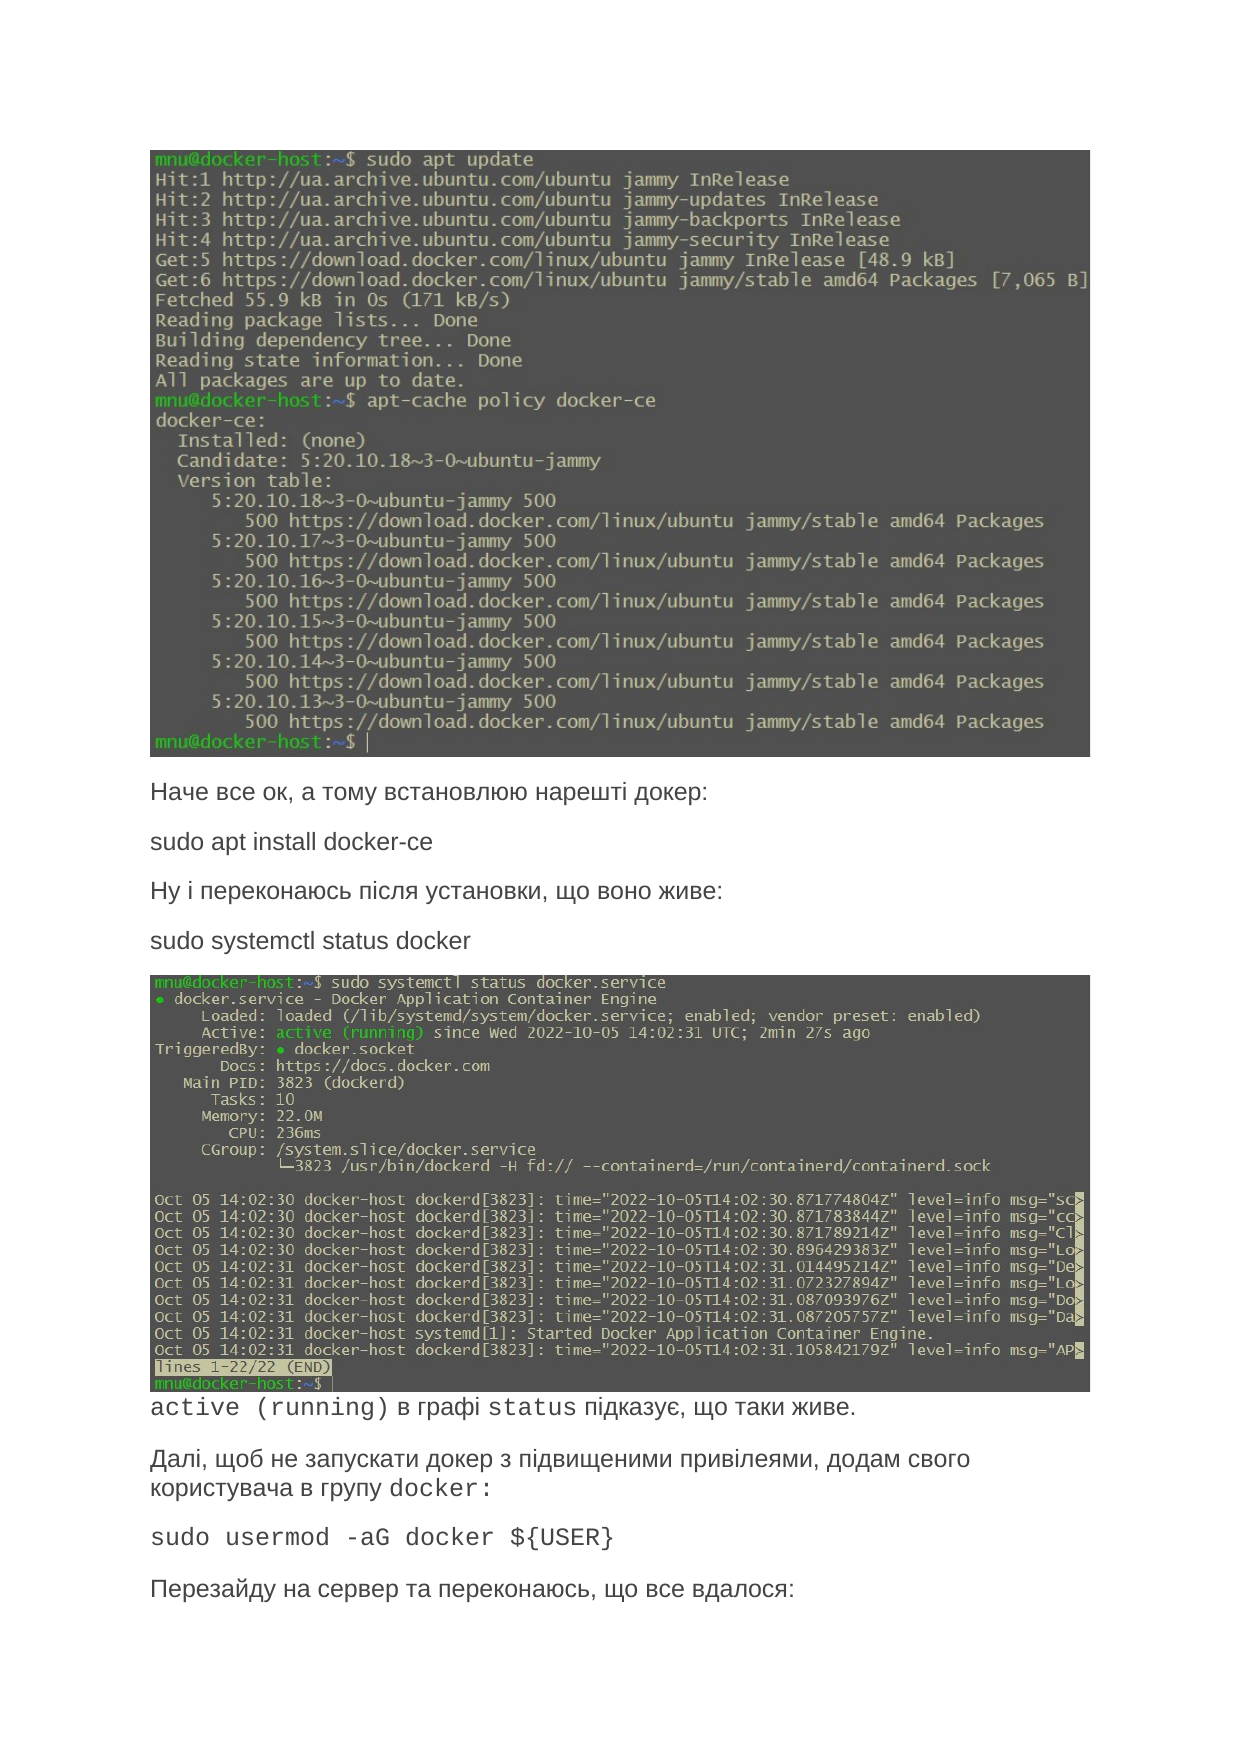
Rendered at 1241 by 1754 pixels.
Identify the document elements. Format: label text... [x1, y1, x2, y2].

text sudo systemctl status docker [150, 926, 1090, 954]
text sudo apt install docker-ce [150, 827, 1090, 855]
picture [150, 975, 1091, 1392]
picture [150, 150, 1091, 757]
text active (running) в графі status підказує, що таки живе. [150, 1392, 1090, 1423]
text Далі, щоб не запускати докер з підвищеними привілеями, додам свого користувача в групу docker: [150, 1444, 1090, 1503]
text Ну і переконаюсь після установки, що воно живе: [150, 876, 1090, 905]
text Перезайду на сервер та переконаюсь, що все вдалося: [150, 1573, 1090, 1602]
text sudo usermod -aG docker ${USER} [150, 1524, 1090, 1553]
text Наче все ок, а тому встановлюю нарешті докер: [150, 777, 1090, 806]
